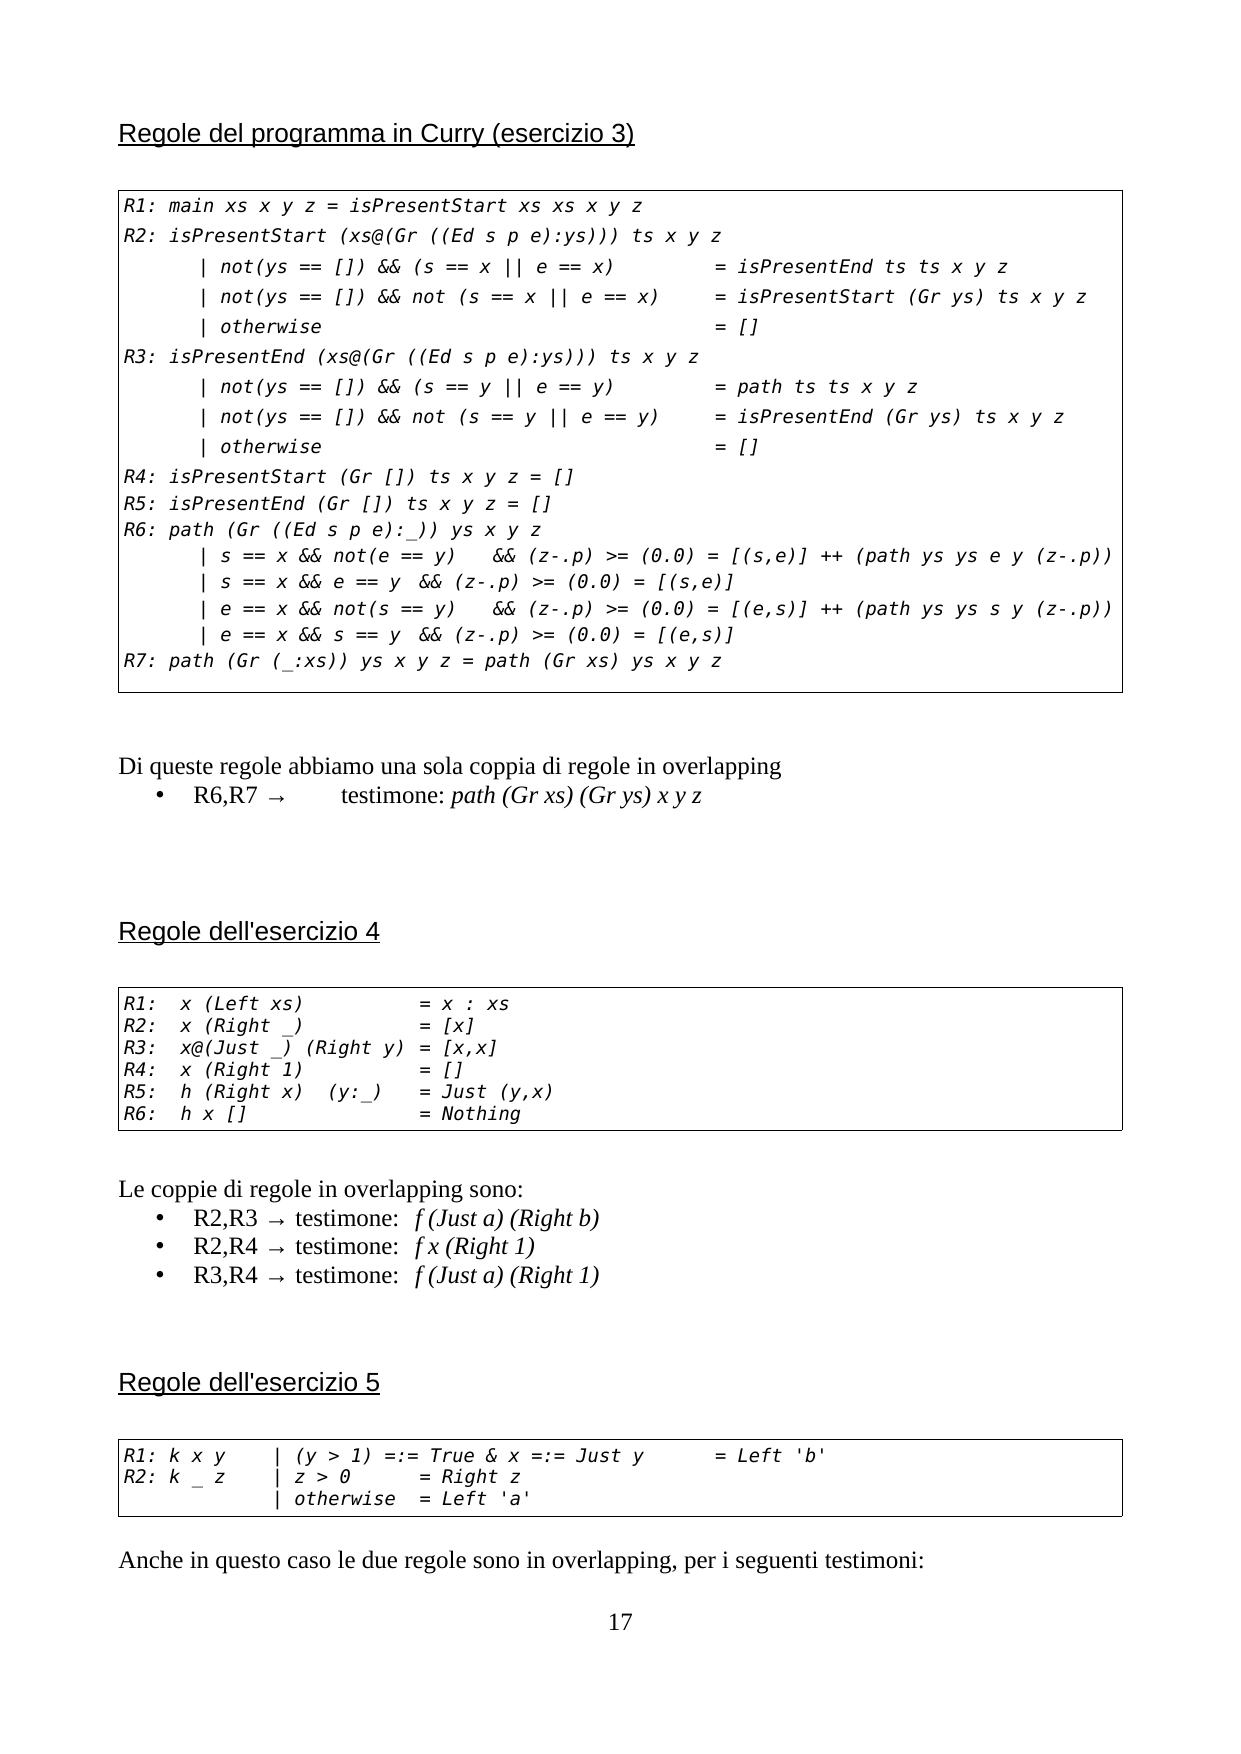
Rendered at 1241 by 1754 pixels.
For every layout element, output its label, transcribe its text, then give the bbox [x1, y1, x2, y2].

text Di queste regole abbiamo una sola coppia di regole in overlapping [118, 751, 1122, 780]
table_header R1: x (Left xs) = x : xs R2: x (Right _) = [x] R3: x@(Just _) (Right y) = [x,x] R4: x (Right 1) = [] R5: h (Right x) (y:_) = Just (y,x) R6: h x [] = Nothing [119, 988, 1122, 1130]
table_header R1: main xs x y z = isPresentStart xs xs x y z R2: isPresentStart (xs@(Gr ((Ed s p e):ys))) ts x y z | not(ys == []) && (s == x || e == x) = isPresentEnd ts ts x y z | not(ys == []) && not (s == x || e == x) = isPresentStart (Gr ys) ts x y z | otherwise = [] R3: isPresentEnd (xs@(Gr ((Ed s p e):ys))) ts x y z | not(ys == []) && (s == y || e == y) = path ts ts x y z | not(ys == []) && not (s == y || e == y) = isPresentEnd (Gr ys) ts x y z | otherwise = [] R4: isPresentStart (Gr []) ts x y z = [] R5: isPresentEnd (Gr []) ts x y z = [] R6: path (Gr ((Ed s p e):_)) ys x y z | s == x && not(e == y) && (z-.p) >= (0.0) = [(s,e)] ++ (path ys ys e y (z-.p)) | s == x && e == y && (z-.p) >= (0.0) = [(s,e)] | e == x && not(s == y) && (z-.p) >= (0.0) = [(e,s)] ++ (path ys ys s y (z-.p)) | e == x && s == y && (z-.p) >= (0.0) = [(e,s)] R7: path (Gr (_:xs)) ys x y z = path (Gr xs) ys x y z [119, 191, 1122, 692]
text Le coppie di regole in overlapping sono: [118, 1174, 1122, 1203]
subtitle Regole del programma in Curry (esercizio 3) [118, 118, 1122, 148]
subtitle Regole dell'esercizio 5 [118, 1367, 1122, 1397]
list R6,R7 → testimone: path (Gr xs) (Gr ys) x y z [156, 780, 1122, 809]
list R2,R4 → testimone: f x (Right 1) [156, 1231, 1122, 1260]
text Anche in questo caso le due regole sono in overlapping, per i seguenti testimoni: [118, 1545, 1122, 1573]
list R2,R3 → testimone: f (Just a) (Right b) [156, 1203, 1122, 1231]
subtitle Regole dell'esercizio 4 [118, 916, 1122, 946]
table_header R1: k x y | (y > 1) =:= True & x =:= Just y = Left 'b' R2: k _ z | z > 0 = Right z | otherwise = Left 'a' [119, 1440, 1122, 1516]
list R3,R4 → testimone: f (Just a) (Right 1) [156, 1260, 1122, 1289]
